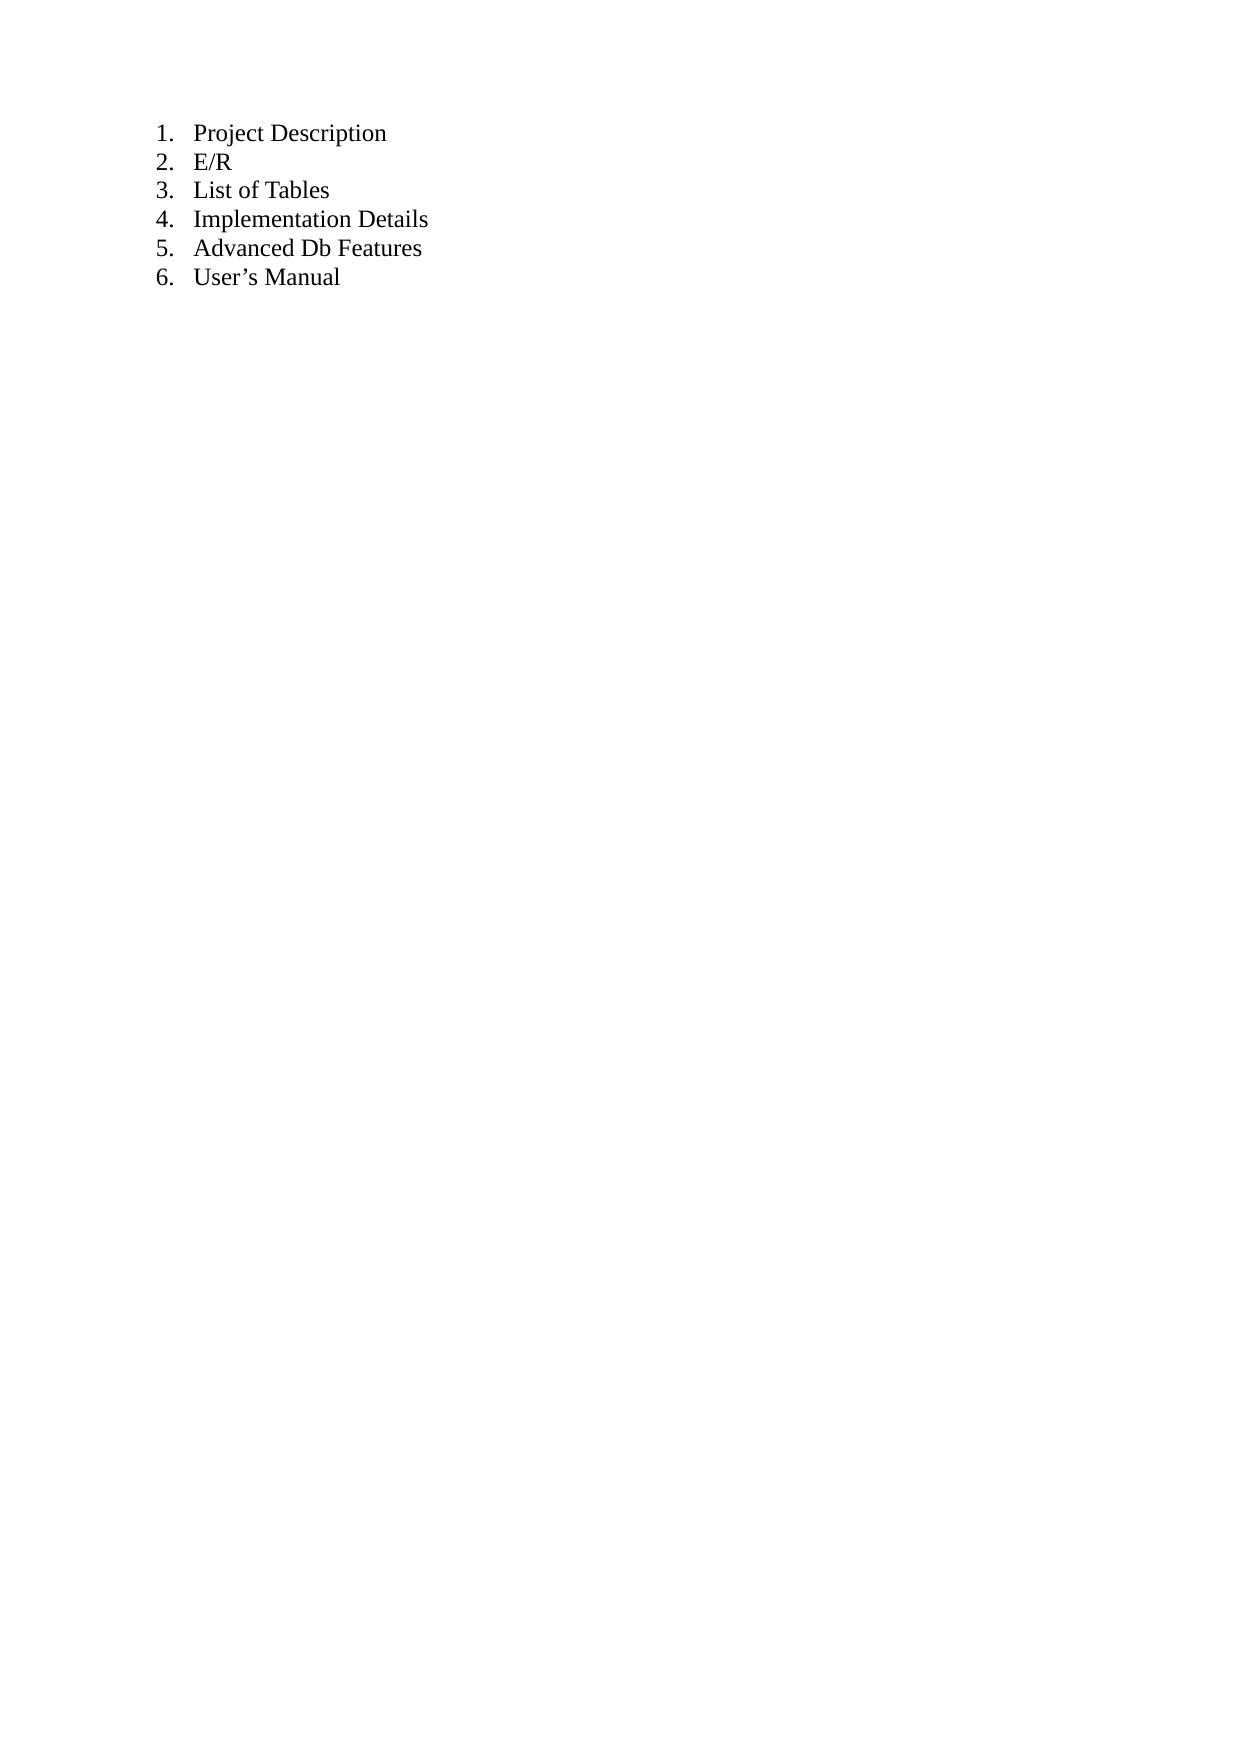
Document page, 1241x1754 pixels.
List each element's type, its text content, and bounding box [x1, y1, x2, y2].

list Project Description [156, 118, 1122, 147]
list User’s Manual [156, 262, 1122, 291]
list List of Tables [156, 176, 1122, 204]
list Implementation Details [156, 204, 1122, 233]
list E/R [156, 147, 1122, 176]
list Advanced Db Features [156, 233, 1122, 262]
